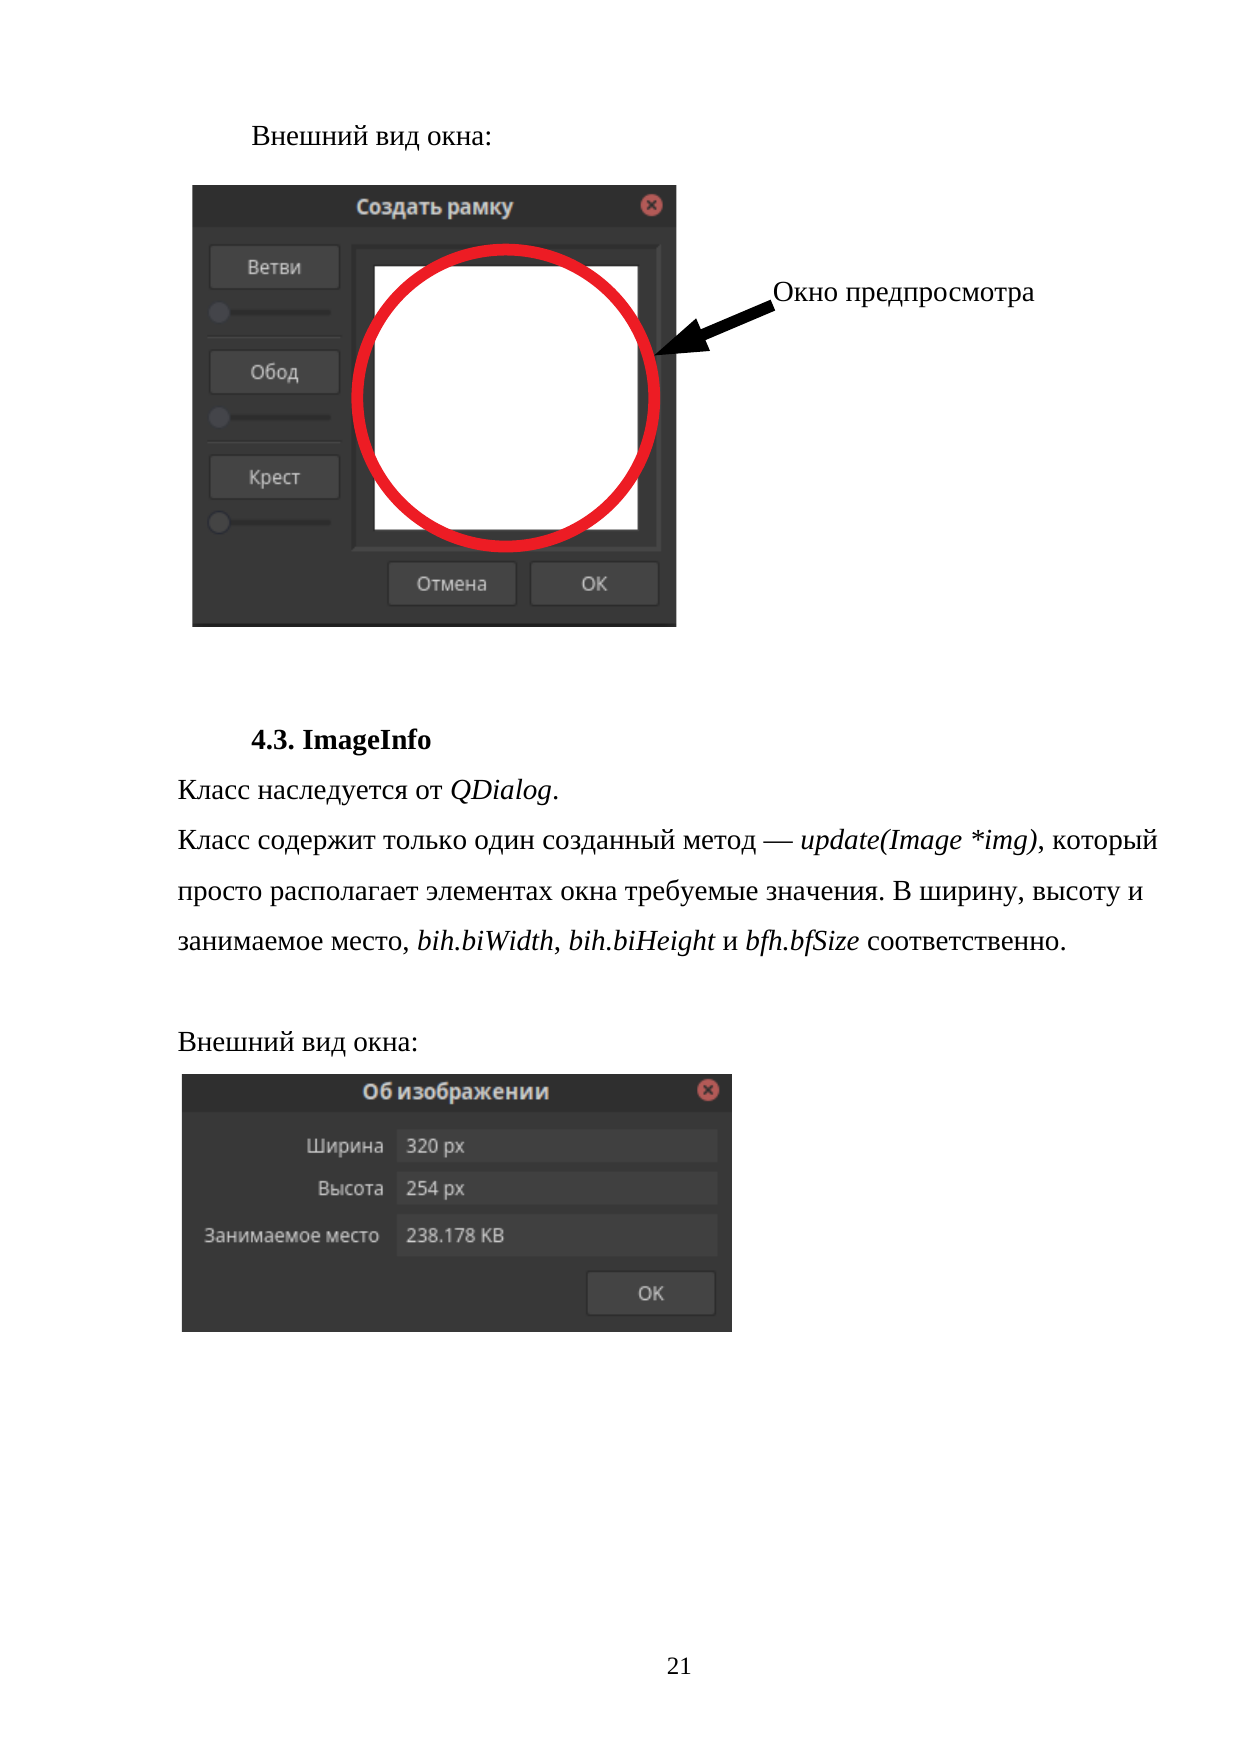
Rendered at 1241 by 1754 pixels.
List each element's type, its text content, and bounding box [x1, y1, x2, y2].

text Внешний вид окна: [177, 1024, 1181, 1057]
picture [364, 256, 648, 540]
text Внешний вид окна: [177, 118, 1181, 152]
text Класс содержит только один созданный метод — update(Image *img), который просто располагает элементах окна требуемые значения. В ширину, высоту и занимаемое место, bih.biWidth, bih.biHeight и bfh.bfSize соответственно. [177, 822, 1181, 957]
picture [192, 185, 677, 627]
text Класс наследуется от QDialog. [177, 772, 1181, 806]
subtitle 4.3. ImageInfo [177, 722, 1181, 755]
picture [181, 1074, 732, 1332]
